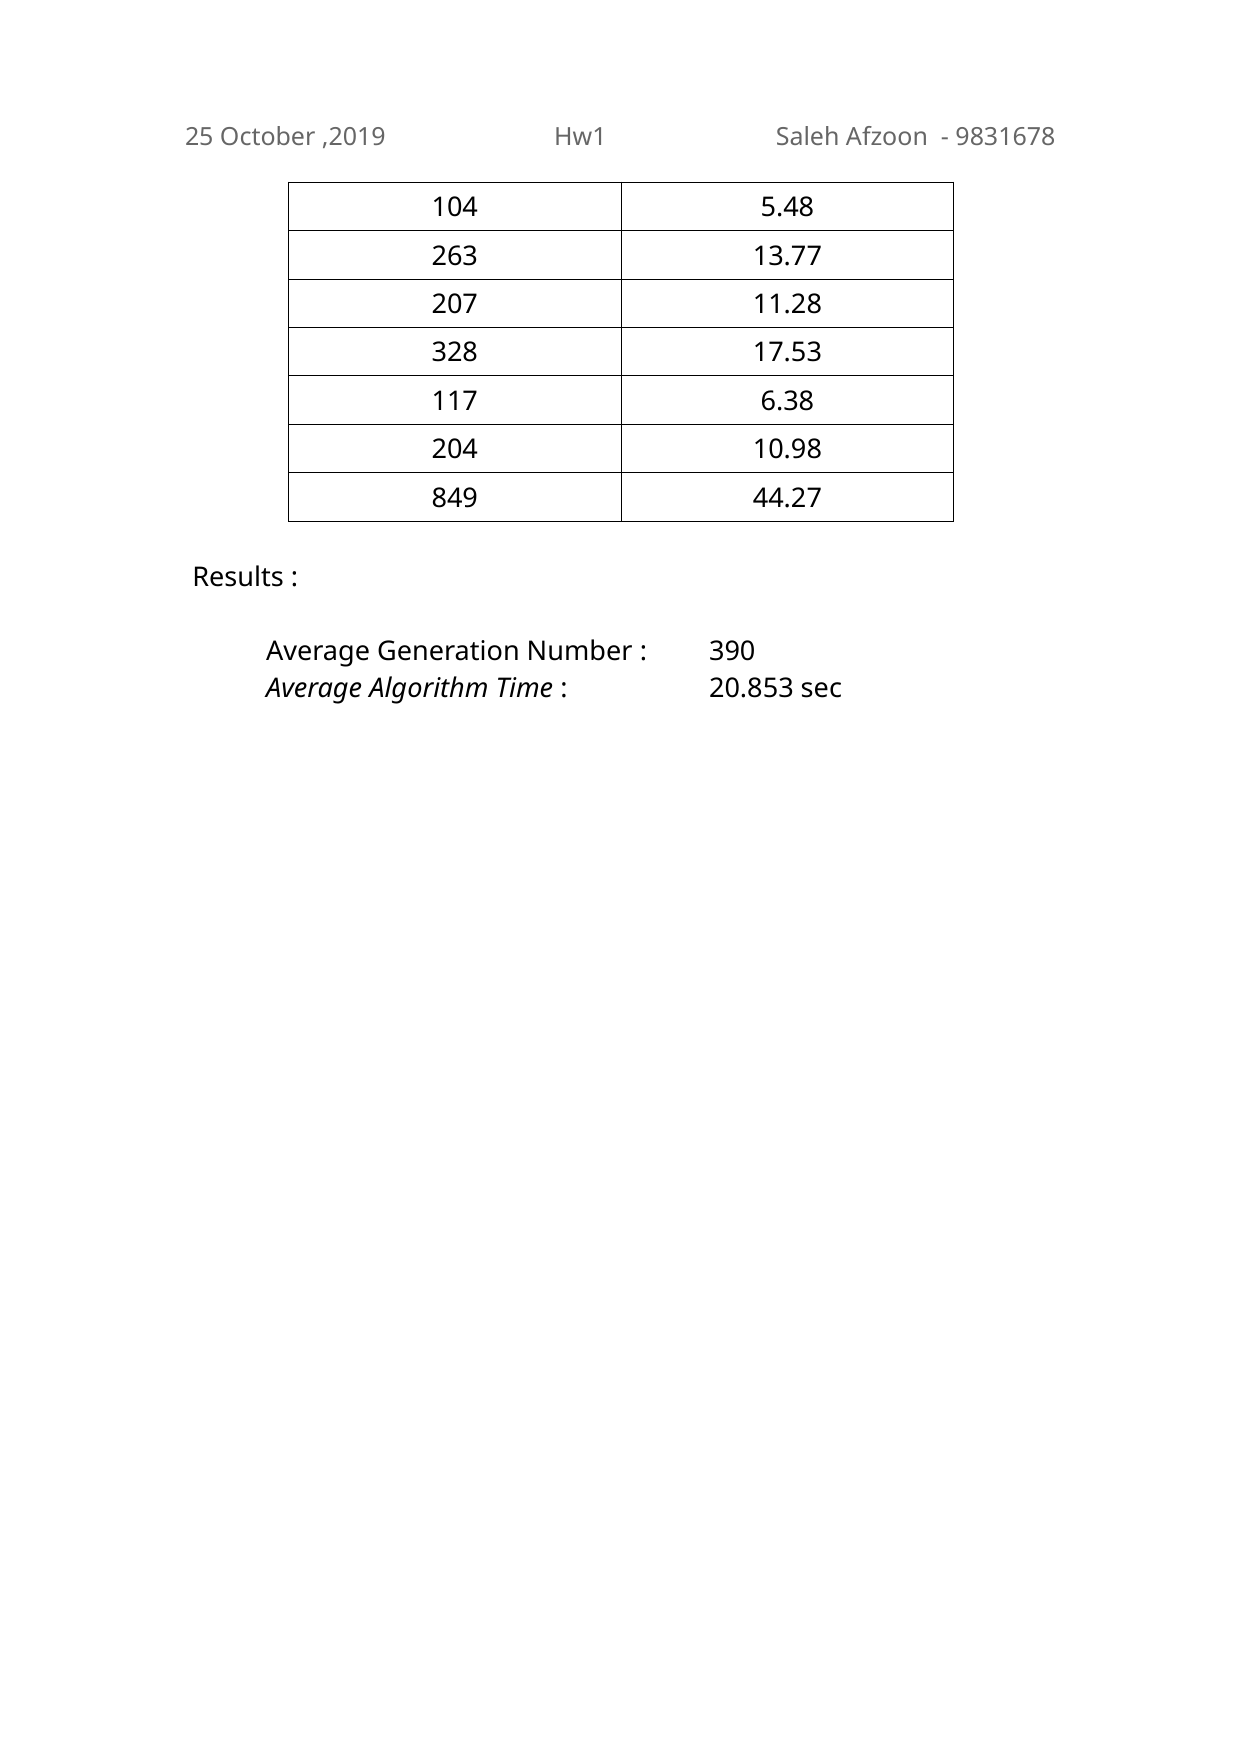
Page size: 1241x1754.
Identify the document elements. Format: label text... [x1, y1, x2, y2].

table_cell 11.28 [622, 280, 953, 327]
table_cell 10.98 [622, 425, 953, 472]
table_cell 204 [289, 425, 621, 472]
table_cell 44.27 [622, 473, 953, 521]
table_cell 17.53 [622, 328, 953, 375]
table_cell 104 [289, 183, 621, 230]
table_cell 13.77 [622, 231, 953, 278]
table_cell 5.48 [622, 183, 953, 230]
table_cell 207 [289, 280, 621, 327]
text Average Algorithm Time : 20.853 sec [118, 668, 1122, 705]
table_cell 6.38 [622, 376, 953, 424]
table_cell 117 [289, 376, 621, 424]
text Average Generation Number : 390 [118, 631, 1122, 668]
table_cell 328 [289, 328, 621, 375]
table_cell 849 [289, 473, 621, 521]
table_cell 263 [289, 231, 621, 278]
text Results : [118, 558, 1122, 594]
